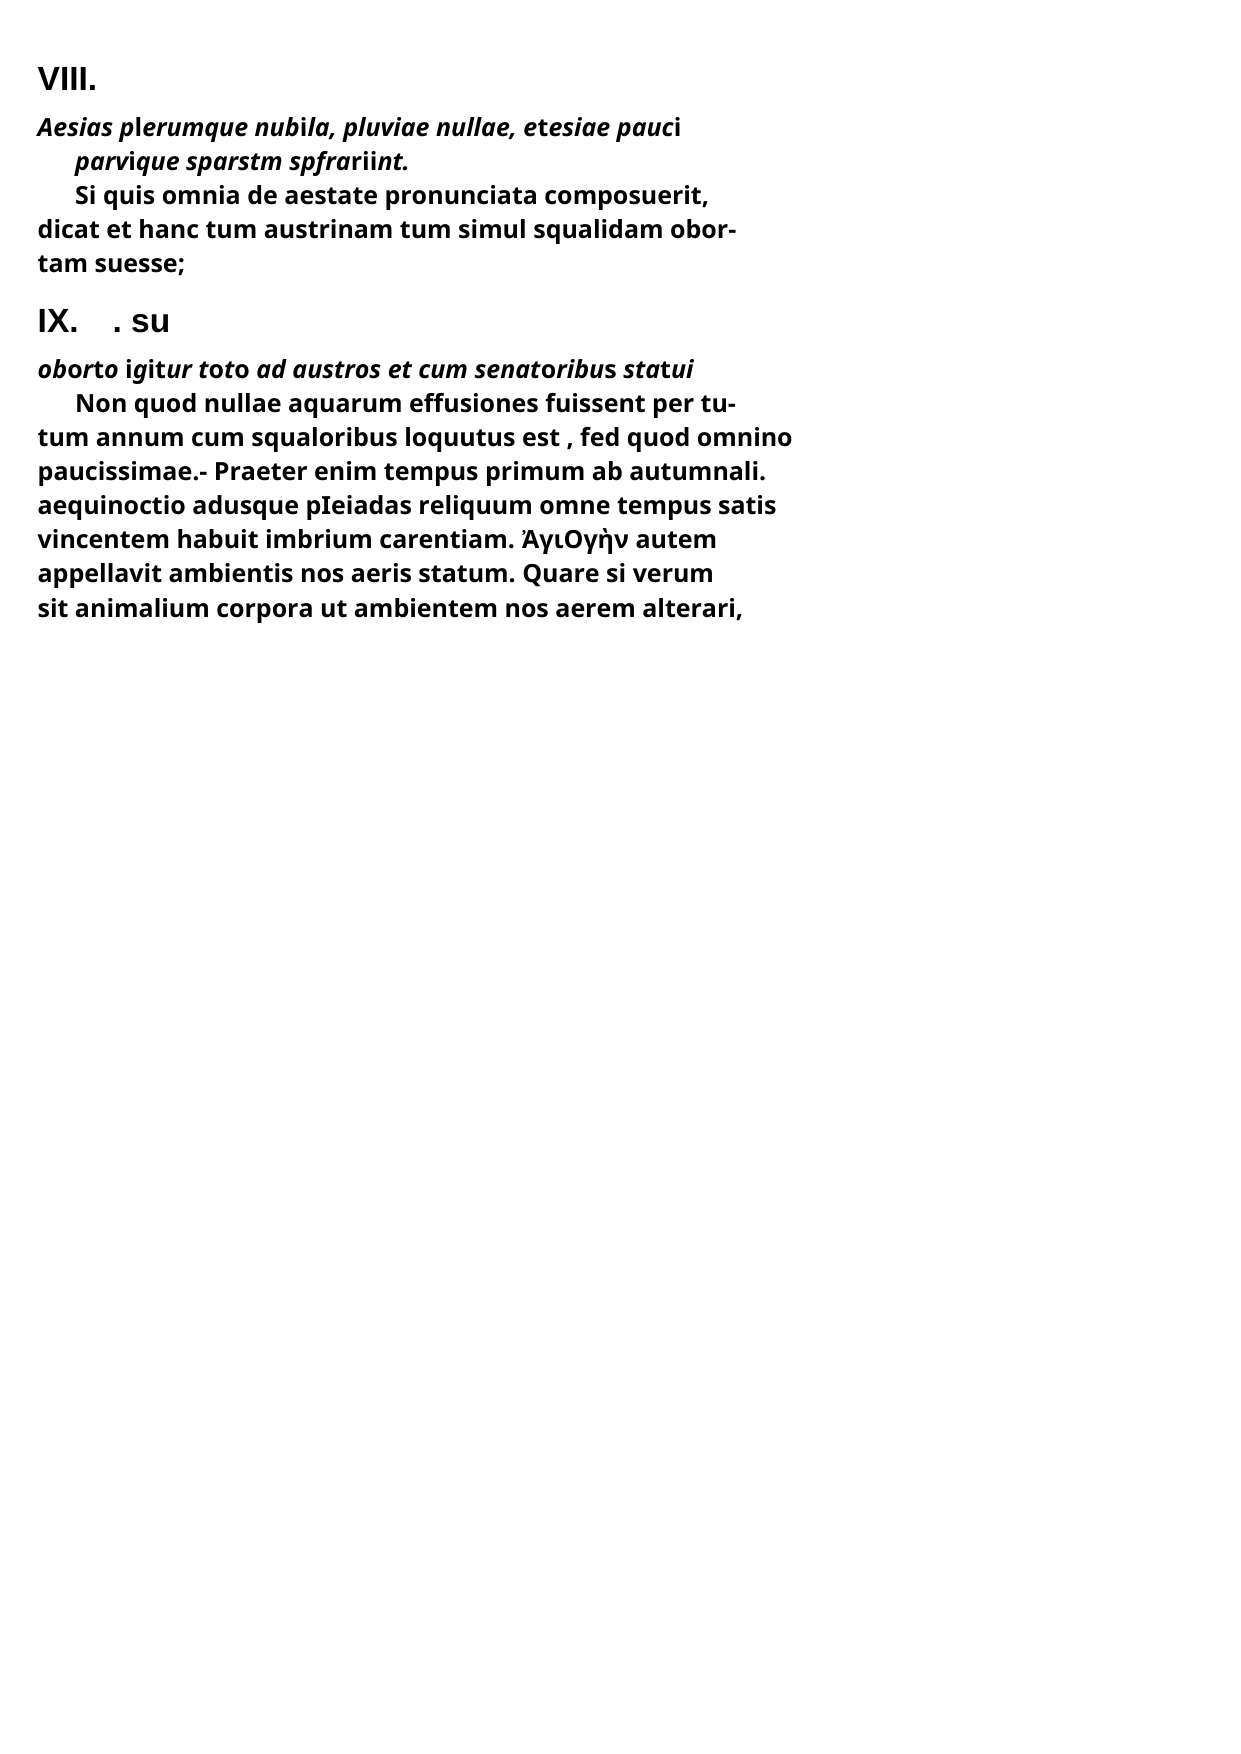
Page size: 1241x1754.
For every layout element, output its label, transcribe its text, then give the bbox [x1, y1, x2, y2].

text Si quis omnia de aestate pronunciata composuerit, dicat et hanc tum austrinam tum simul squalidam obor- tam suesse; [37, 178, 1203, 280]
subtitle VIII. [37, 58, 1203, 97]
text Non quod nullae aquarum effusiones fuissent per tu- tum annum cum squaloribus loquutus est , fed quod omnino paucissimae.- Praeter enim tempus primum ab autumnali. aequinoctio adusque pIeiadas reliquum omne tempus satis vincentem habuit imbrium carentiam. ἈγιΟγὴν autem appellavit ambientis nos aeris statum. Quare si verum sit animalium corpora ut ambientem nos aerem alterari, [37, 386, 1203, 624]
text Aesias plerumque nubila, pluviae nullae, etesiae pauci parvique sparstm spfrariint. [37, 109, 1203, 178]
subtitle IX. . su [37, 301, 1203, 339]
text oborto igitur toto ad austros et cum senatoribus statui [37, 352, 1203, 386]
